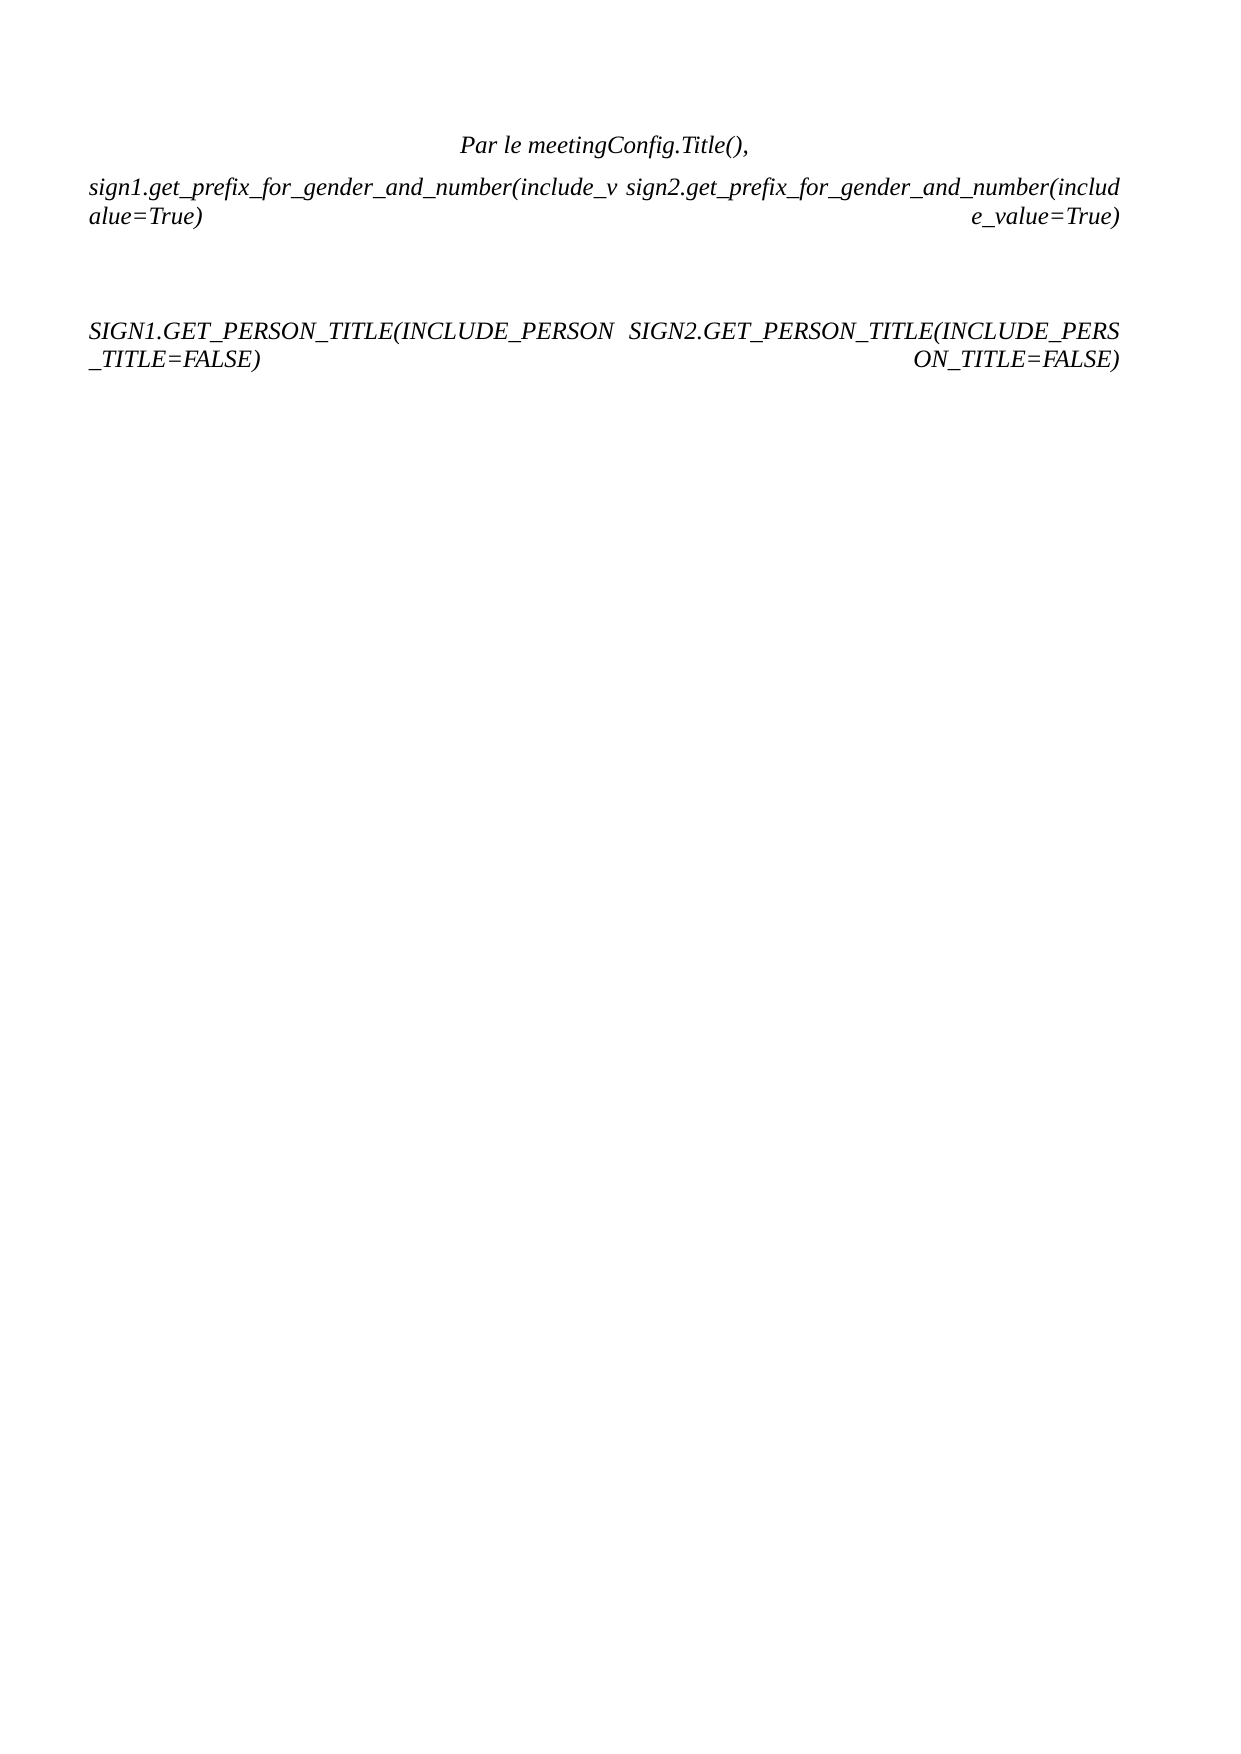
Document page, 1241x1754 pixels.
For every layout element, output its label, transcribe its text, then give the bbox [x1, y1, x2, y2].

table_cell sign1.get_prefix_for_gender_and_number(include_value=True) sign1.get_person_title(include_person_title=False) [89, 172, 621, 373]
table_header Par le meetingConfig.Title(), [89, 128, 1122, 172]
table_cell sign2.get_prefix_for_gender_and_number(include_value=True) sign2.get_person_title(include_person_title=False) [621, 172, 1122, 373]
